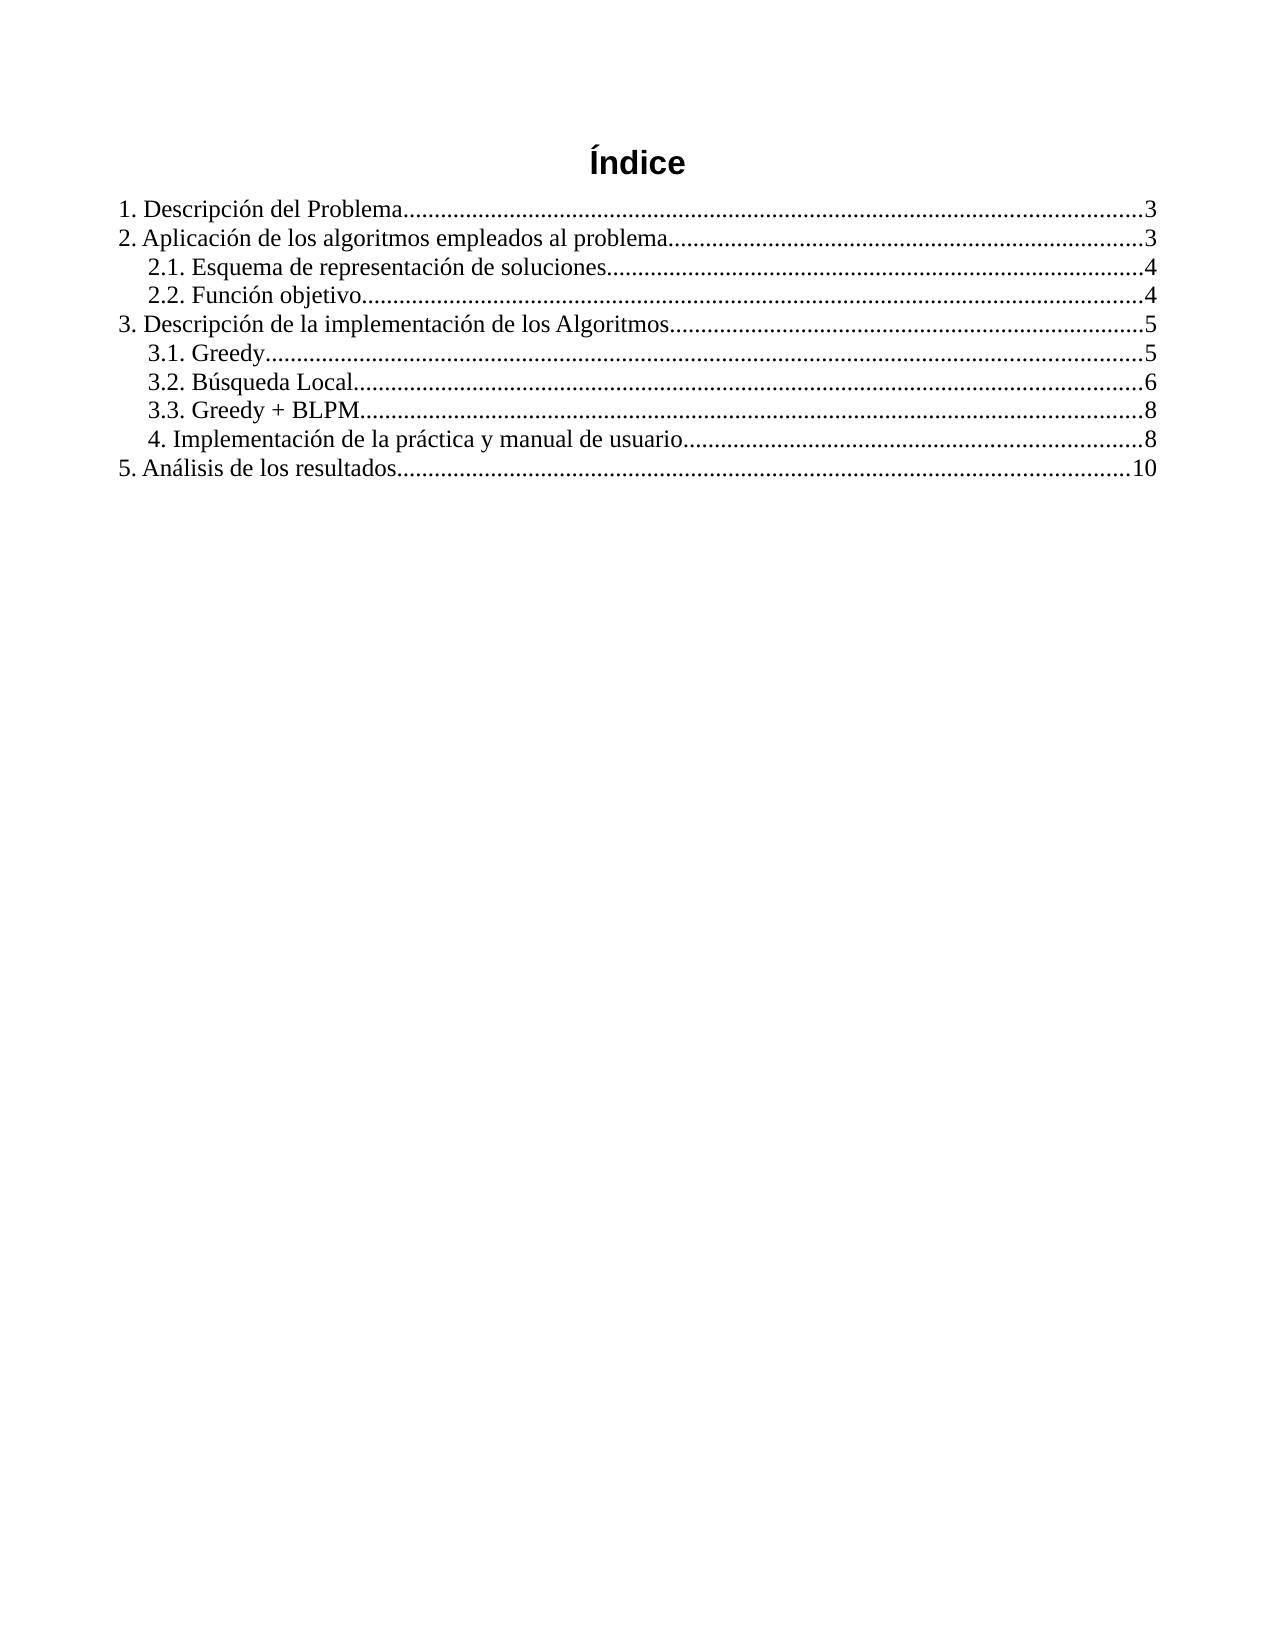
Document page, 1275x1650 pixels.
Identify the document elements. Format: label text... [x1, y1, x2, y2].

text 1. Descripción del Problema 3 [118, 194, 1157, 223]
text 2.2. Función objetivo 4 [148, 280, 1157, 309]
text 3.2. Búsqueda Local 6 [148, 367, 1157, 395]
text 3. Descripción de la implementación de los Algoritmos 5 [118, 309, 1157, 338]
text 4. Implementación de la práctica y manual de usuario 8 [148, 424, 1157, 453]
text 2. Aplicación de los algoritmos empleados al problema 3 [118, 223, 1157, 252]
text 3.3. Greedy + BLPM 8 [148, 395, 1157, 424]
subtitle Índice [118, 143, 1157, 182]
text 2.1. Esquema de representación de soluciones 4 [148, 252, 1157, 280]
text 5. Análisis de los resultados 10 [118, 453, 1157, 482]
text 3.1. Greedy 5 [148, 338, 1157, 367]
